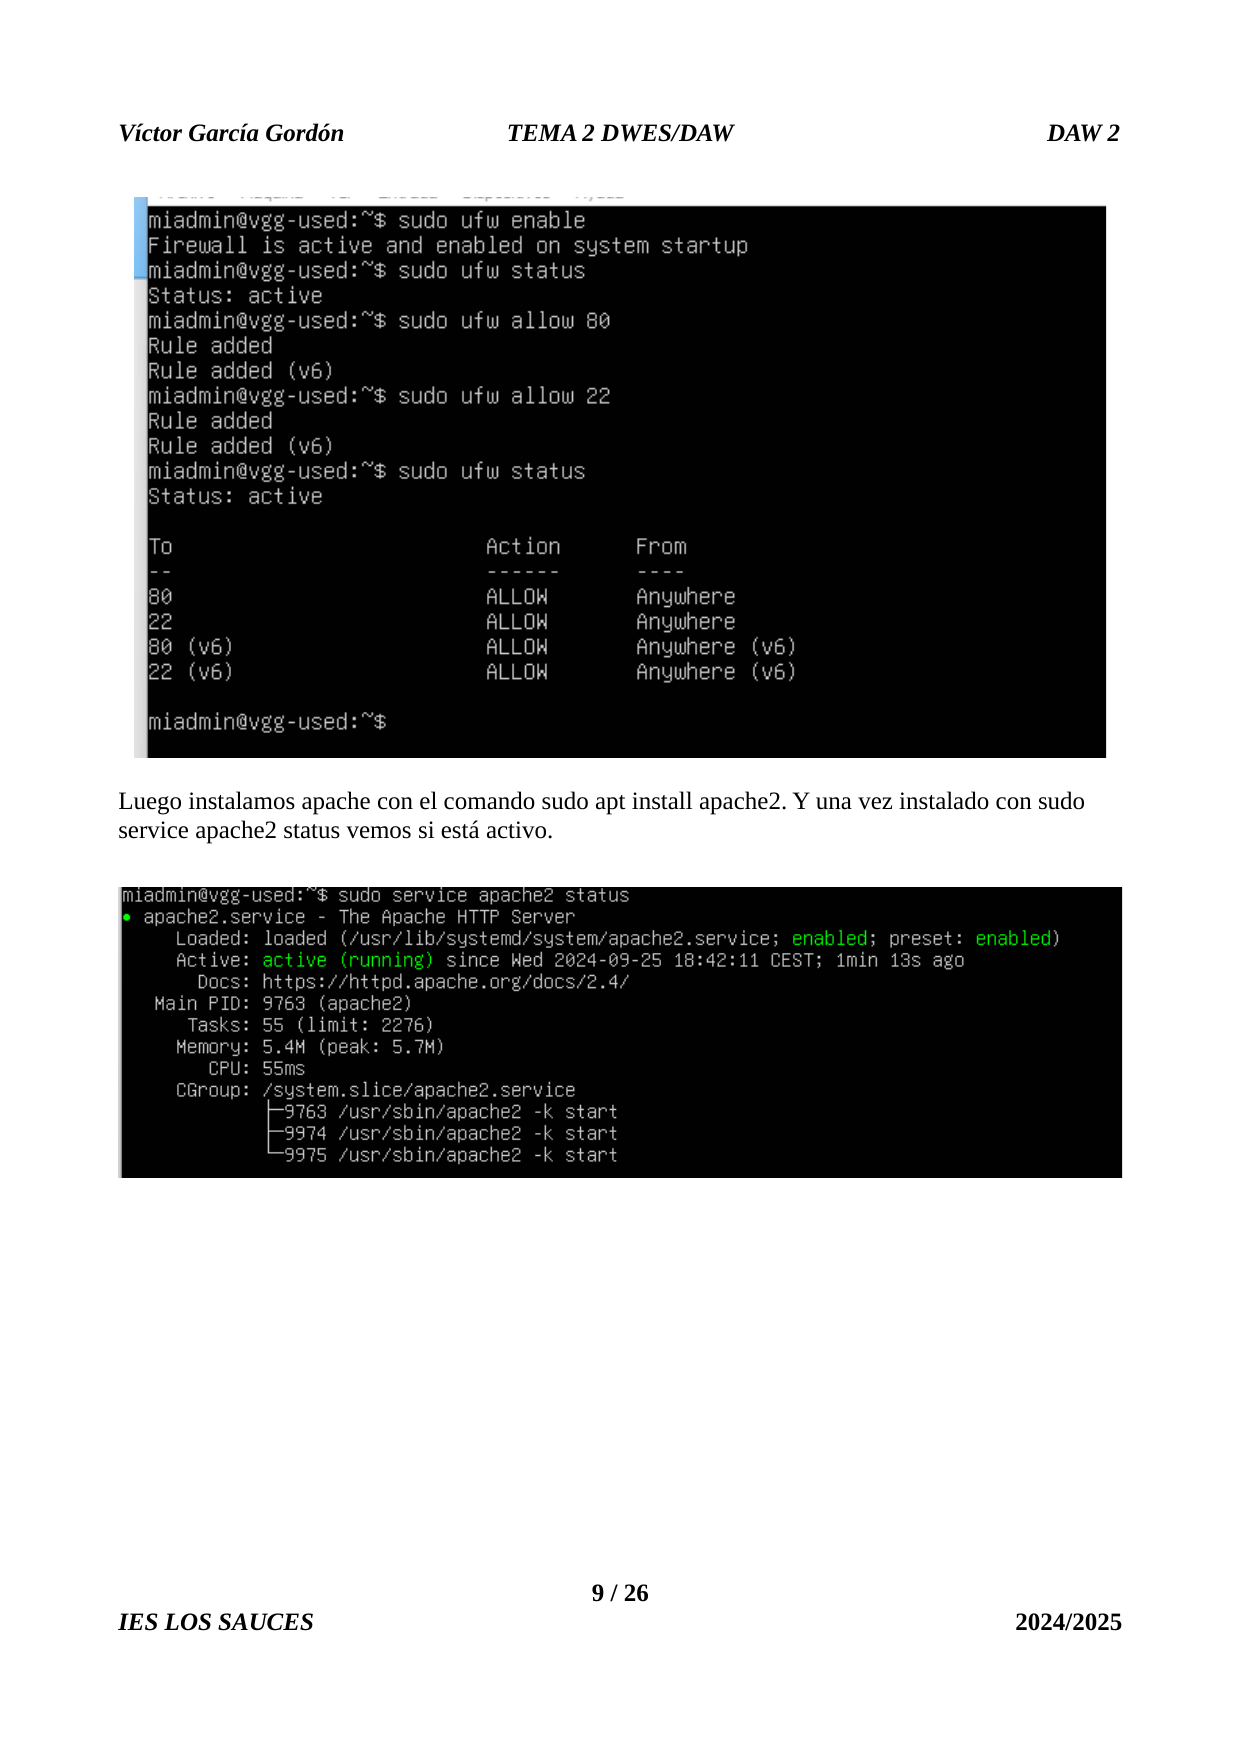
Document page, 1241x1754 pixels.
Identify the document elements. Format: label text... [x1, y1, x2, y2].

text Luego instalamos apache con el comando sudo apt install apache2. Y una vez instalado con sudo service apache2 status vemos si está activo. [118, 786, 1122, 844]
picture [118, 887, 1123, 1178]
picture [134, 197, 1107, 758]
